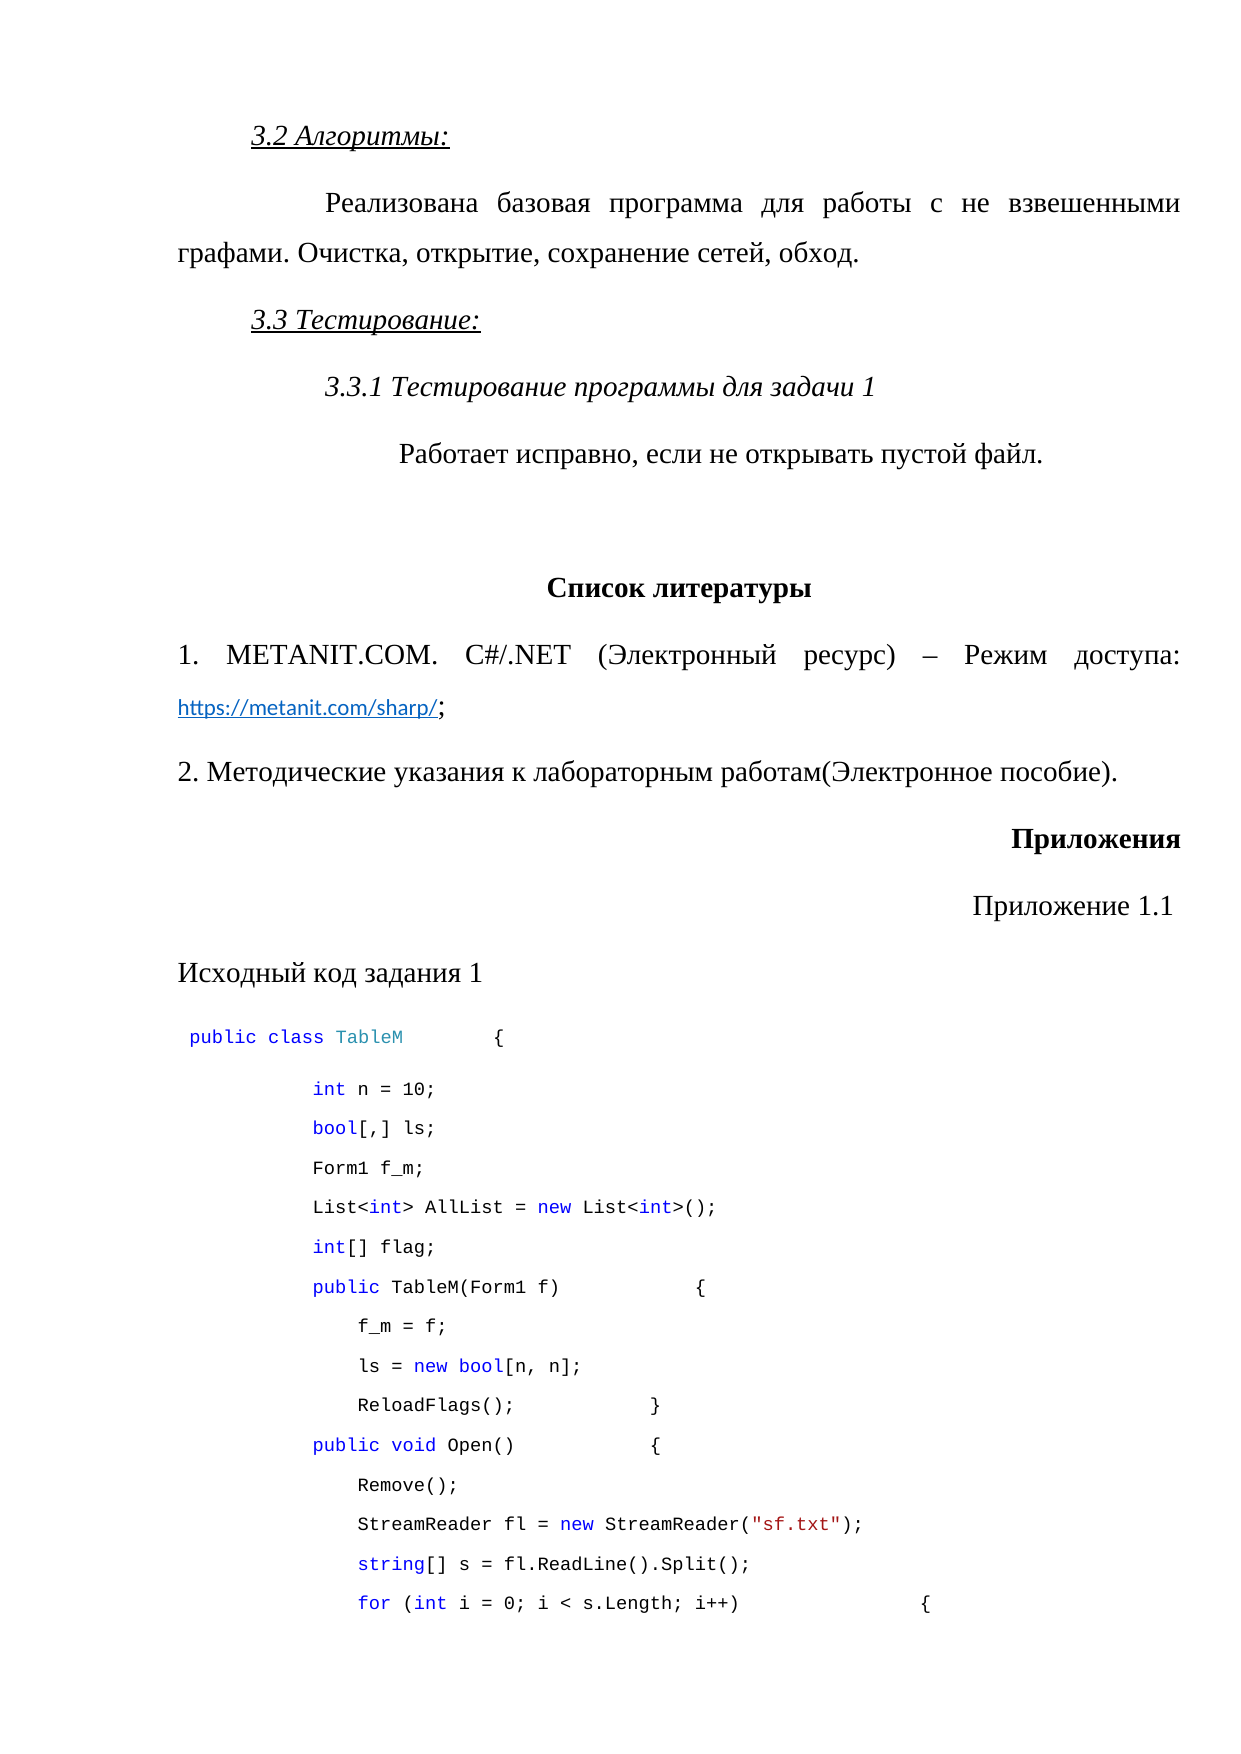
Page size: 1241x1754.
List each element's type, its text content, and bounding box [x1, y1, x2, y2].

text Remove(); [177, 1475, 1181, 1497]
text Приложение 1.1 [177, 888, 1181, 922]
text Список литературы [177, 570, 1181, 604]
text ReloadFlags(); } [177, 1396, 1181, 1417]
text 3.2 Алгоритмы: [177, 118, 1181, 152]
text public class TableM { [177, 1022, 1181, 1049]
text Исходный код задания 1 [177, 956, 1181, 989]
text public void Open() { [177, 1436, 1181, 1457]
text StreamReader fl = new StreamReader("sf.txt"); [177, 1515, 1181, 1536]
text Работает исправно, если не открывать пустой файл. [325, 436, 1181, 470]
text bool[,] ls; [177, 1119, 1181, 1140]
text public TableM(Form1 f) { [177, 1277, 1181, 1299]
text int[] flag; [177, 1238, 1181, 1259]
text ls = new bool[n, n]; [177, 1357, 1181, 1378]
text int n = 10; [177, 1079, 1181, 1101]
text string[] s = fl.ReadLine().Split(); [177, 1554, 1181, 1576]
text Приложения [177, 822, 1181, 855]
text List<int> AllList = new List<int>(); [177, 1198, 1181, 1219]
text 3.3.1 Тестирование программы для задачи 1 [177, 369, 1181, 403]
text 2. Методические указания к лабораторным работам(Электронное пособие). [177, 754, 1181, 788]
text for (int i = 0; i < s.Length; i++) { [177, 1594, 1181, 1615]
text Form1 f_m; [177, 1159, 1181, 1180]
text Реализована базовая программа для работы с не взвешенными графами. Очистка, открытие, сохранение сетей, обход. [177, 185, 1181, 269]
text 3.3 Тестирование: [177, 302, 1181, 336]
text f_m = f; [177, 1317, 1181, 1338]
text 1. METANIT.COM. C#/.NET (Электронный ресурс) – Режим доступа: https://metanit.com/sharp/; [177, 637, 1181, 721]
